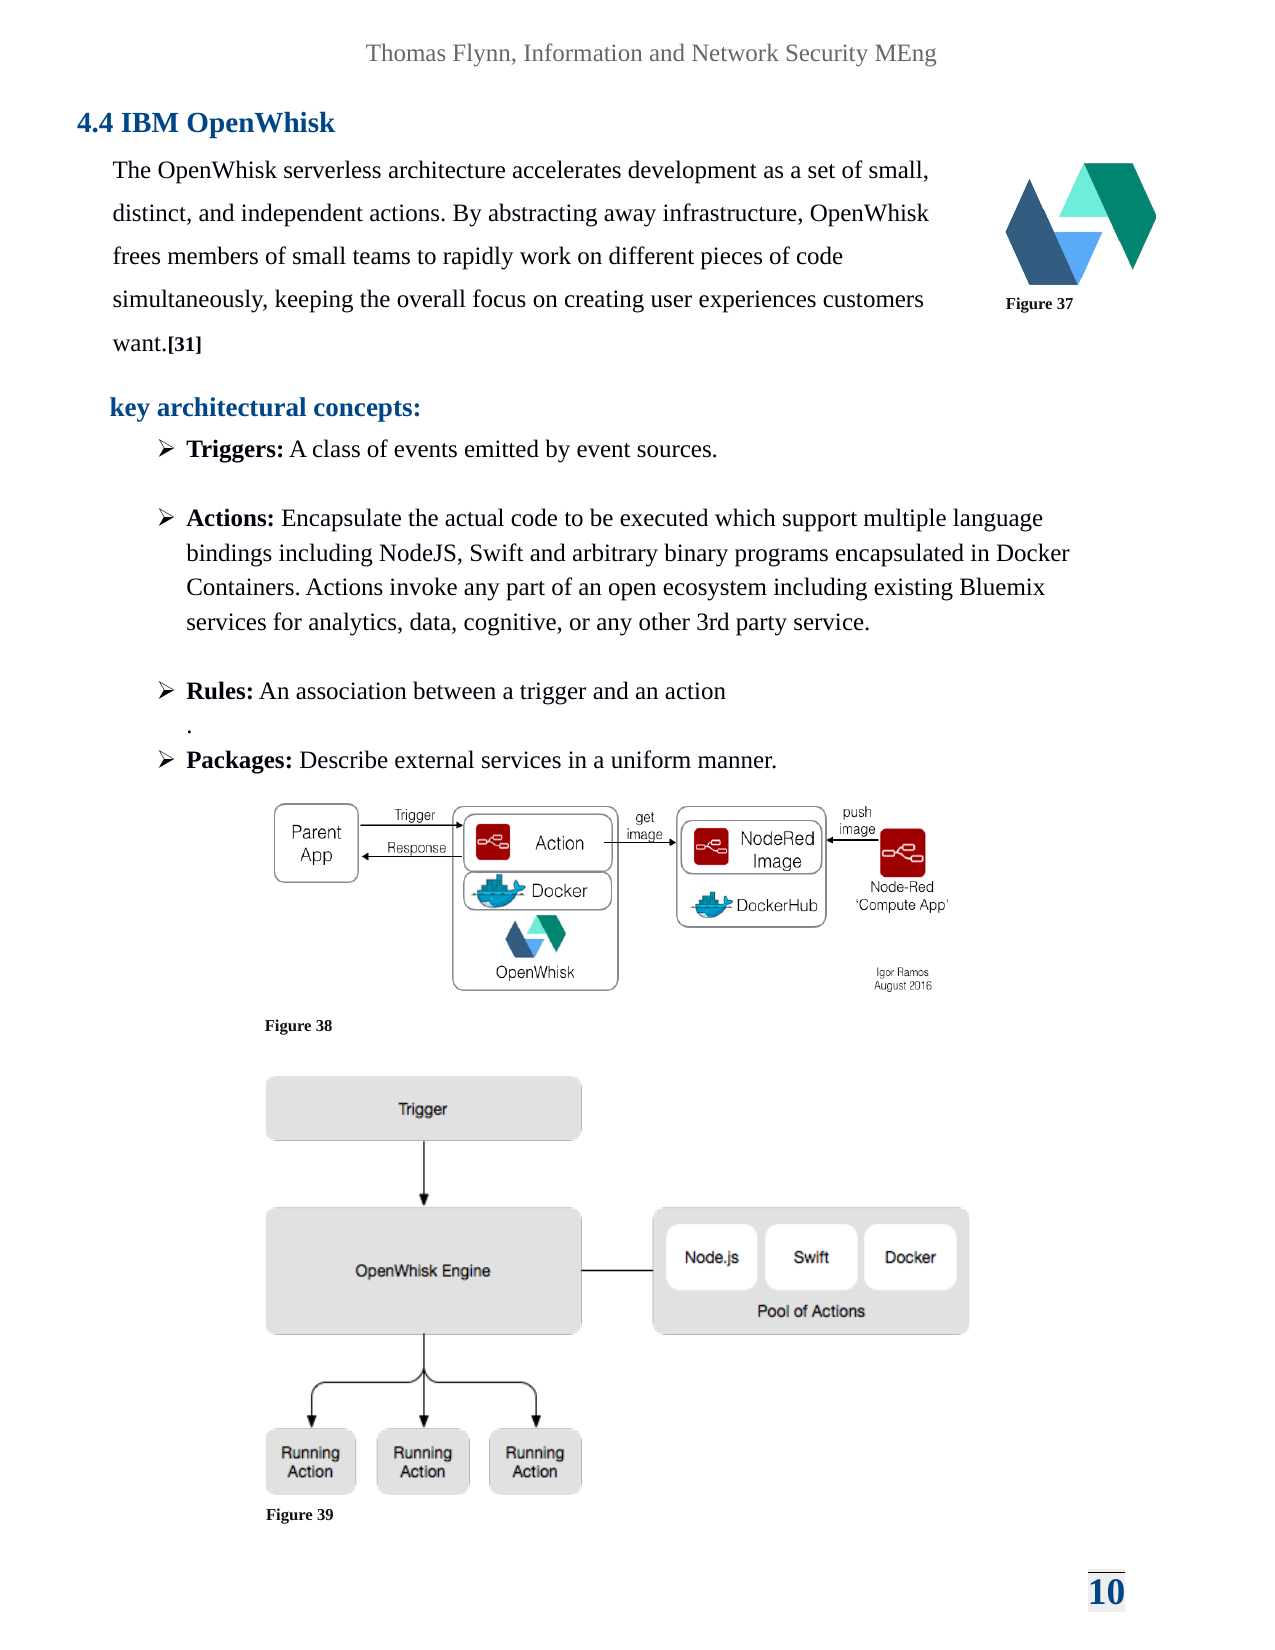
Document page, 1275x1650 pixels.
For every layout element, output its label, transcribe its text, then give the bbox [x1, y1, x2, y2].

text The OpenWhisk serverless architecture accelerates development as a set of small, distinct, and independent actions. By abstracting away infrastructure, OpenWhisk frees members of small teams to rapidly work on different pieces of code simultaneously, keeping the overall focus on creating user experiences customers want.[31] [112, 151, 1156, 356]
text Figure 38 [264, 793, 990, 1035]
list Actions: Encapsulate the actual code to be executed which support multiple language bindings including NodeJS, Swift and arbitrary binary programs encapsulated in Docker Containers. Actions invoke any part of an open ecosystem including existing Bluemix services for analytics, data, cognitive, or any other 3rd party service. [156, 503, 1125, 636]
text Figure 37 [1006, 285, 1156, 313]
subtitle 4.4 IBM OpenWhisk [74, 105, 1125, 138]
picture [265, 1076, 970, 1495]
list . [156, 710, 1125, 739]
picture [1005, 163, 1156, 285]
list Packages: Describe external services in a uniform manner. [156, 745, 1125, 773]
picture [264, 792, 953, 1007]
subtitle key architectural concepts: [109, 391, 1125, 423]
text Figure 39 [266, 1076, 984, 1523]
list Triggers: A class of events emitted by event sources. [156, 434, 1125, 463]
list Rules: An association between a trigger and an action [156, 676, 1125, 704]
